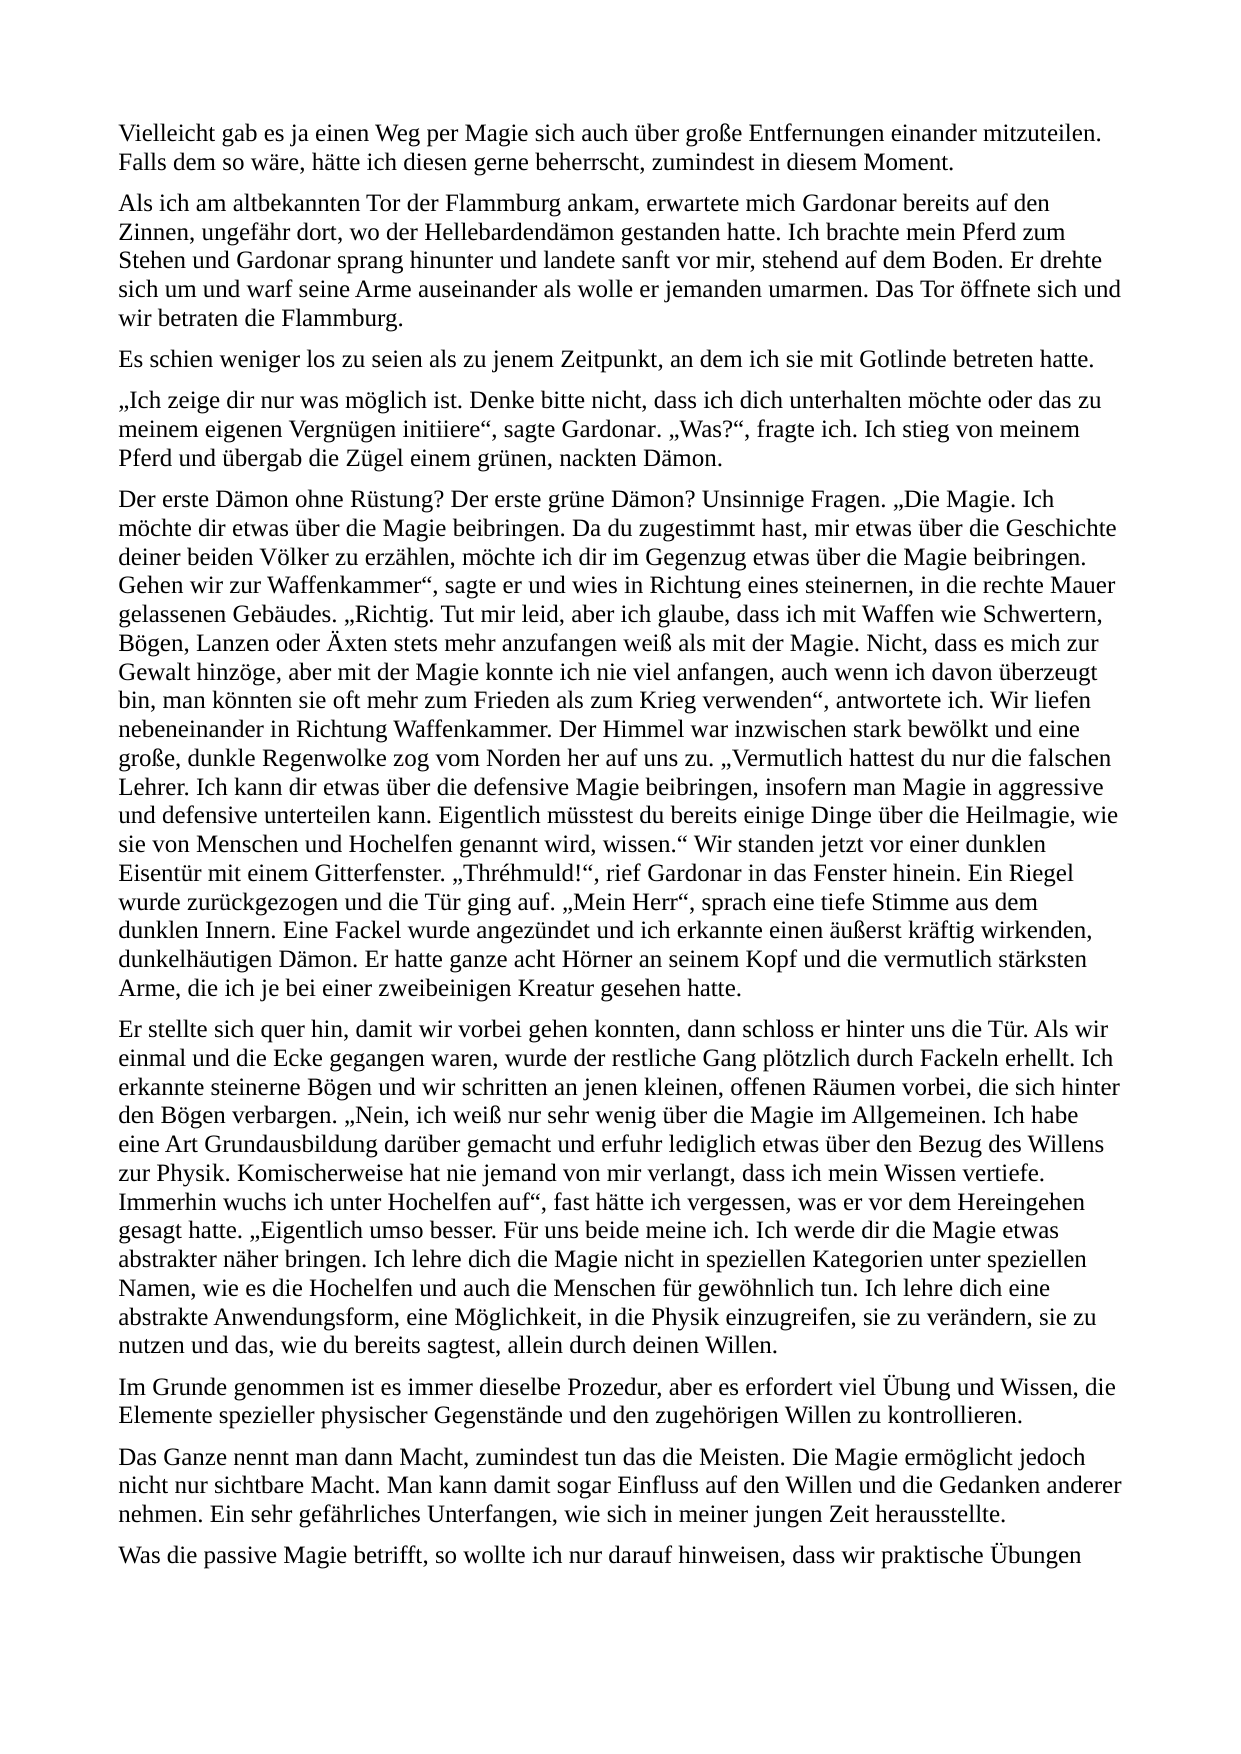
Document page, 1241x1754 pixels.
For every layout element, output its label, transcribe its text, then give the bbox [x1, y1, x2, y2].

text Vielleicht gab es ja einen Weg per Magie sich auch über große Entfernungen einander mitzuteilen. Falls dem so wäre, hätte ich diesen gerne beherrscht, zumindest in diesem Moment. [118, 118, 1122, 176]
text Es schien weniger los zu seien als zu jenem Zeitpunkt, an dem ich sie mit Gotlinde betreten hatte. [118, 344, 1122, 373]
text Als ich am altbekannten Tor der Flammburg ankam, erwartete mich Gardonar bereits auf den Zinnen, ungefähr dort, wo der Hellebardendämon gestanden hatte. Ich brachte mein Pferd zum Stehen und Gardonar sprang hinunter und landete sanft vor mir, stehend auf dem Boden. Er drehte sich um und warf seine Arme auseinander als wolle er jemanden umarmen. Das Tor öffnete sich und wir betraten die Flammburg. [118, 188, 1122, 332]
text Was die passive Magie betrifft, so wollte ich nur darauf hinweisen, dass wir praktische Übungen [118, 1541, 1122, 1569]
text „Ich zeige dir nur was möglich ist. Denke bitte nicht, dass ich dich unterhalten möchte oder das zu meinem eigenen Vergnügen initiiere“, sagte Gardonar. „Was?“, fragte ich. Ich stieg von meinem Pferd und übergab die Zügel einem grünen, nackten Dämon. [118, 386, 1122, 472]
text Im Grunde genommen ist es immer dieselbe Prozedur, aber es erfordert viel Übung und Wissen, die Elemente spezieller physischer Gegenstände und den zugehörigen Willen zu kontrollieren. [118, 1372, 1122, 1429]
text Das Ganze nennt man dann Macht, zumindest tun das die Meisten. Die Magie ermöglicht jedoch nicht nur sichtbare Macht. Man kann damit sogar Einfluss auf den Willen und die Gedanken anderer nehmen. Ein sehr gefährliches Unterfangen, wie sich in meiner jungen Zeit herausstellte. [118, 1442, 1122, 1528]
text Er stellte sich quer hin, damit wir vorbei gehen konnten, dann schloss er hinter uns die Tür. Als wir einmal und die Ecke gegangen waren, wurde der restliche Gang plötzlich durch Fackeln erhellt. Ich erkannte steinerne Bögen und wir schritten an jenen kleinen, offenen Räumen vorbei, die sich hinter den Bögen verbargen. „Nein, ich weiß nur sehr wenig über die Magie im Allgemeinen. Ich habe eine Art Grundausbildung darüber gemacht und erfuhr lediglich etwas über den Bezug des Willens zur Physik. Komischerweise hat nie jemand von mir verlangt, dass ich mein Wissen vertiefe. Immerhin wuchs ich unter Hochelfen auf“, fast hätte ich vergessen, was er vor dem Hereingehen gesagt hatte. „Eigentlich umso besser. Für uns beide meine ich. Ich werde dir die Magie etwas abstrakter näher bringen. Ich lehre dich die Magie nicht in speziellen Kategorien unter speziellen Namen, wie es die Hochelfen und auch die Menschen für gewöhnlich tun. Ich lehre dich eine abstrakte Anwendungsform, eine Möglichkeit, in die Physik einzugreifen, sie zu verändern, sie zu nutzen und das, wie du bereits sagtest, allein durch deinen Willen. [118, 1014, 1122, 1359]
text Der erste Dämon ohne Rüstung? Der erste grüne Dämon? Unsinnige Fragen. „Die Magie. Ich möchte dir etwas über die Magie beibringen. Da du zugestimmt hast, mir etwas über die Geschichte deiner beiden Völker zu erzählen, möchte ich dir im Gegenzug etwas über die Magie beibringen. Gehen wir zur Waffenkammer“, sagte er und wies in Richtung eines steinernen, in die rechte Mauer gelassenen Gebäudes. „Richtig. Tut mir leid, aber ich glaube, dass ich mit Waffen wie Schwertern, Bögen, Lanzen oder Äxten stets mehr anzufangen weiß als mit der Magie. Nicht, dass es mich zur Gewalt hinzöge, aber mit der Magie konnte ich nie viel anfangen, auch wenn ich davon überzeugt bin, man könnten sie oft mehr zum Frieden als zum Krieg verwenden“, antwortete ich. Wir liefen nebeneinander in Richtung Waffenkammer. Der Himmel war inzwischen stark bewölkt und eine große, dunkle Regenwolke zog vom Norden her auf uns zu. „Vermutlich hattest du nur die falschen Lehrer. Ich kann dir etwas über die defensive Magie beibringen, insofern man Magie in aggressive und defensive unterteilen kann. Eigentlich müsstest du bereits einige Dinge über die Heilmagie, wie sie von Menschen und Hochelfen genannt wird, wissen.“ Wir standen jetzt vor einer dunklen Eisentür mit einem Gitterfenster. „Thréhmuld!“, rief Gardonar in das Fenster hinein. Ein Riegel wurde zurückgezogen und die Tür ging auf. „Mein Herr“, sprach eine tiefe Stimme aus dem dunklen Innern. Eine Fackel wurde angezündet und ich erkannte einen äußerst kräftig wirkenden, dunkelhäutigen Dämon. Er hatte ganze acht Hörner an seinem Kopf und die vermutlich stärksten Arme, die ich je bei einer zweibeinigen Kreatur gesehen hatte. [118, 484, 1122, 1002]
